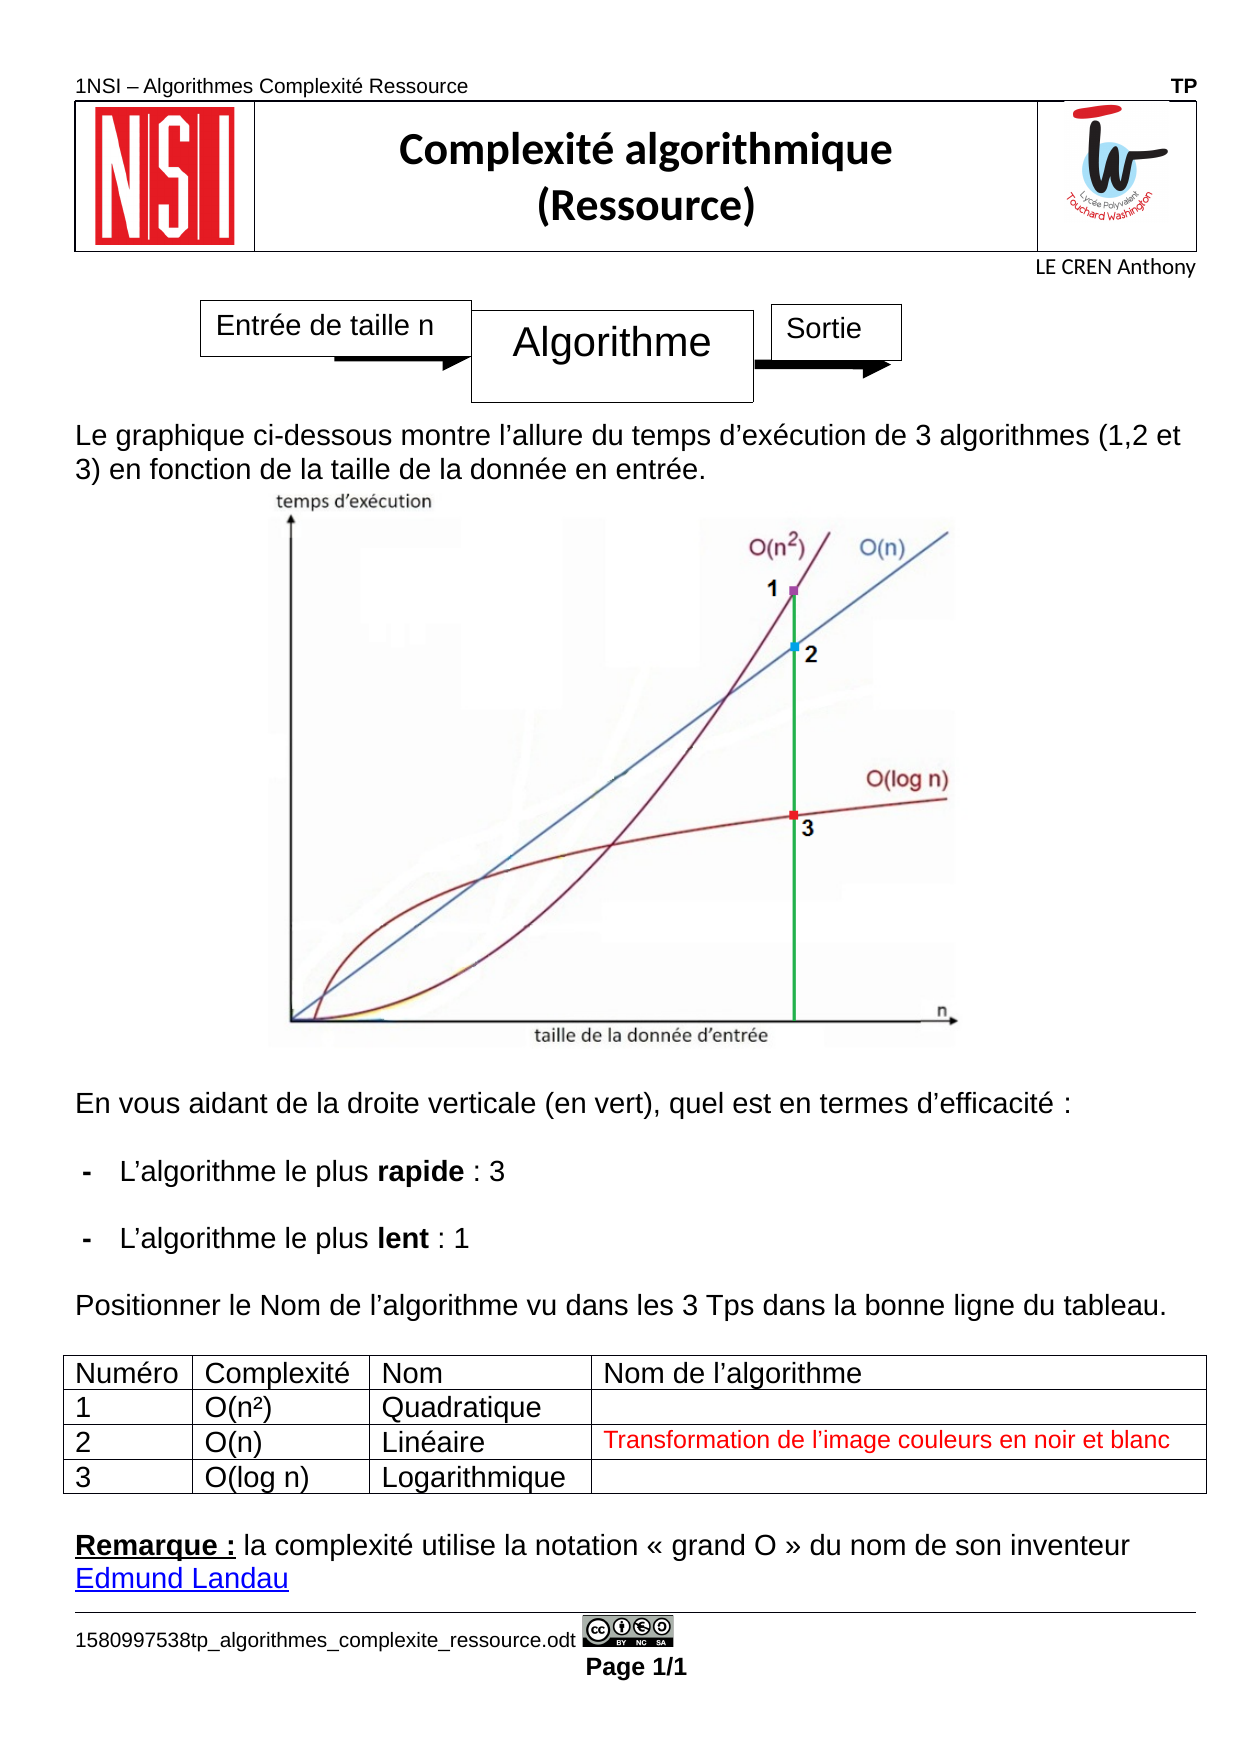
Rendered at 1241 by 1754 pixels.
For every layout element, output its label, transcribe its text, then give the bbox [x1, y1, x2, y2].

table_cell Transformation de l’image couleurs en noir et blanc [592, 1425, 1206, 1458]
table_cell Linéaire [370, 1425, 591, 1458]
picture [582, 1615, 674, 1647]
table_header Complexité algorithmique (Ressource) [255, 102, 1037, 251]
table_cell O(n) [193, 1425, 369, 1458]
table_cell O(n²) [193, 1390, 369, 1424]
picture [267, 485, 1004, 1053]
table_header Nom de l’algorithme [592, 1356, 1206, 1389]
text Remarque : la complexité utilise la notation « grand O » du nom de son inventeur Edmund Landau [75, 1528, 1196, 1595]
table_cell [592, 1390, 1206, 1424]
table_cell 3 [64, 1460, 192, 1493]
list L’algorithme le plus lent : 1 [82, 1221, 1196, 1254]
table_cell Quadratique [370, 1390, 591, 1424]
table_cell 1 [64, 1390, 192, 1424]
table_cell [592, 1460, 1206, 1493]
table_header Numéro [64, 1356, 192, 1389]
text Entrée de taille n [216, 308, 456, 342]
table_header [1038, 102, 1196, 251]
table_cell O(log n) [193, 1460, 369, 1493]
text En vous aidant de la droite verticale (en vert), quel est en termes d’efficacité : [75, 1086, 1196, 1120]
table_cell 2 [64, 1425, 192, 1458]
table_header Complexité [193, 1356, 369, 1389]
text Positionner le Nom de l’algorithme vu dans les 3 Tps dans la bonne ligne du tableau. [75, 1288, 1196, 1321]
text Algorithme [486, 317, 738, 365]
list L’algorithme le plus rapide : 3 [82, 1153, 1196, 1187]
text LE CREN Anthony [75, 252, 1196, 280]
table_header [76, 102, 254, 251]
text Le graphique ci-dessous montre l’allure du temps d’exécution de 3 algorithmes (1,2 et 3) en fonction de la taille de la donnée en entrée. [75, 418, 1196, 485]
table_header Nom [370, 1356, 591, 1389]
table_cell Logarithmique [370, 1460, 591, 1493]
picture [1064, 101, 1170, 223]
text Sortie [786, 311, 886, 345]
